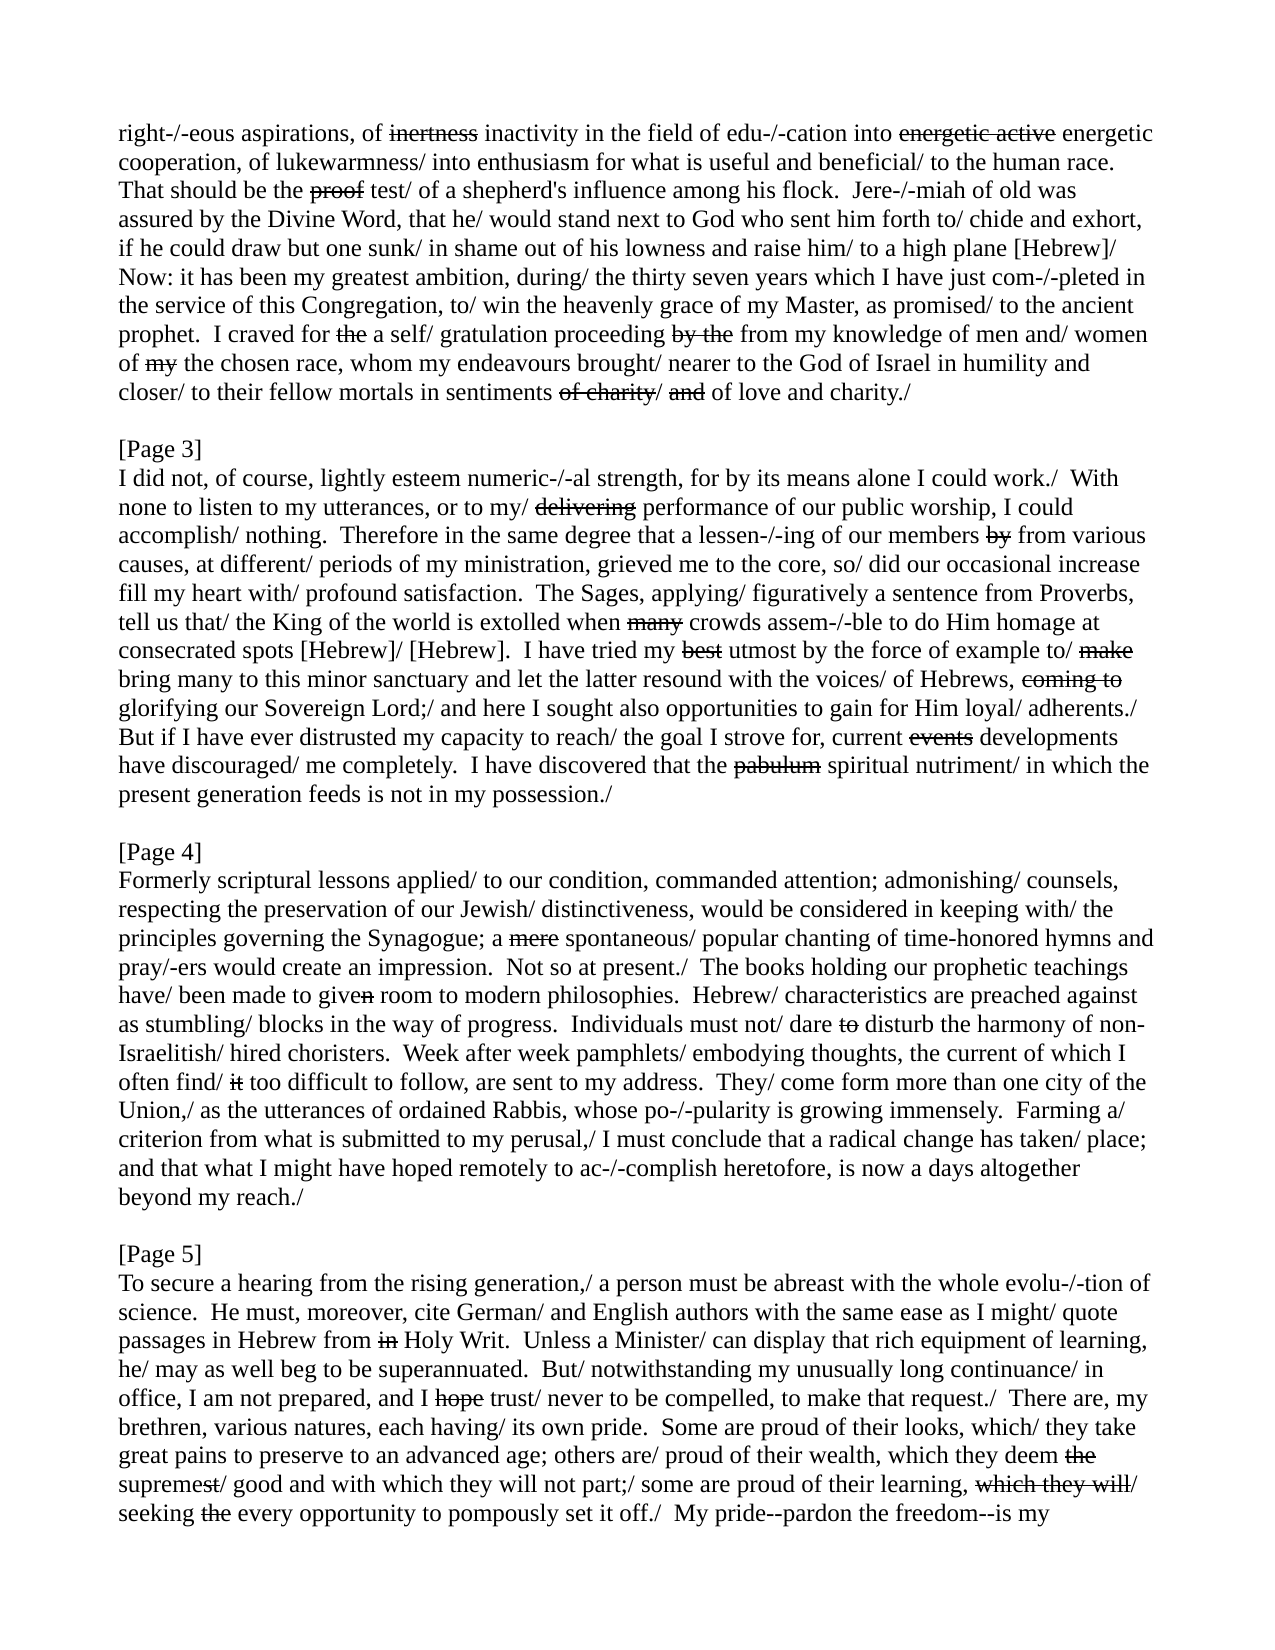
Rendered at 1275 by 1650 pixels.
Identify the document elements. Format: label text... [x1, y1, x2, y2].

text But if I have ever distrusted my capacity to reach/ the goal I strove for, current events developments have discouraged/ me completely. I have discovered that the pabulum spiritual nutriment/ in which the present generation feeds is not in my possession./ [118, 722, 1157, 808]
text To secure a hearing from the rising generation,/ a person must be abreast with the whole evolu-/-tion of science. He must, moreover, cite German/ and English authors with the same ease as I might/ quote passages in Hebrew from in Holy Writ. Unless a Minister/ can display that rich equipment of learning, he/ may as well beg to be superannuated. But/ notwithstanding my unusually long continuance/ in office, I am not prepared, and I hope trust/ never to be compelled, to make that request./ There are, my brethren, various natures, each having/ its own pride. Some are proud of their looks, which/ they take great pains to preserve to an advanced age; others are/ proud of their wealth, which they deem the supremest/ good and with which they will not part;/ some are proud of their learning, which they will/ seeking the every opportunity to pompously set it off./ My pride--pardon the freedom--is my [118, 1268, 1157, 1527]
text [Page 4] [118, 837, 1157, 866]
text [Page 3] [118, 434, 1157, 463]
text [Page 5] [118, 1239, 1157, 1268]
text I did not, of course, lightly esteem numeric-/-al strength, for by its means alone I could work./ With none to listen to my utterances, or to my/ delivering performance of our public worship, I could accomplish/ nothing. Therefore in the same degree that a lessen-/-ing of our members by from various causes, at different/ periods of my ministration, grieved me to the core, so/ did our occasional increase fill my heart with/ profound satisfaction. The Sages, applying/ figuratively a sentence from Proverbs, tell us that/ the King of the world is extolled when many crowds assem-/-ble to do Him homage at consecrated spots [Hebrew]/ [Hebrew]. I have tried my best utmost by the force of example to/ make bring many to this minor sanctuary and let the latter resound with the voices/ of Hebrews, coming to glorifying our Sovereign Lord;/ and here I sought also opportunities to gain for Him loyal/ adherents./ [118, 463, 1157, 722]
text Formerly scriptural lessons applied/ to our condition, commanded attention; admonishing/ counsels, respecting the preservation of our Jewish/ distinctiveness, would be considered in keeping with/ the principles governing the Synagogue; a mere spontaneous/ popular chanting of time-honored hymns and pray/-ers would create an impression. Not so at present./ The books holding our prophetic teachings have/ been made to given room to modern philosophies. Hebrew/ characteristics are preached against as stumbling/ blocks in the way of progress. Individuals must not/ dare to disturb the harmony of non-Israelitish/ hired choristers. Week after week pamphlets/ embodying thoughts, the current of which I often find/ it too difficult to follow, are sent to my address. They/ come form more than one city of the Union,/ as the utterances of ordained Rabbis, whose po-/-pularity is growing immensely. Farming a/ criterion from what is submitted to my perusal,/ I must conclude that a radical change has taken/ place; and that what I might have hoped remotely to ac-/-complish heretofore, is now a days altogether beyond my reach./ [118, 866, 1157, 1211]
text right-/-eous aspirations, of inertness inactivity in the field of edu-/-cation into energetic active energetic cooperation, of lukewarmness/ into enthusiasm for what is useful and beneficial/ to the human race. That should be the proof test/ of a shepherd's influence among his flock. Jere-/-miah of old was assured by the Divine Word, that he/ would stand next to God who sent him forth to/ chide and exhort, if he could draw but one sunk/ in shame out of his lowness and raise him/ to a high plane [Hebrew]/ Now: it has been my greatest ambition, during/ the thirty seven years which I have just com-/-pleted in the service of this Congregation, to/ win the heavenly grace of my Master, as promised/ to the ancient prophet. I craved for the a self/ gratulation proceeding by the from my knowledge of men and/ women of my the chosen race, whom my endeavours brought/ nearer to the God of Israel in humility and closer/ to their fellow mortals in sentiments of charity/ and of love and charity./ [118, 118, 1157, 406]
